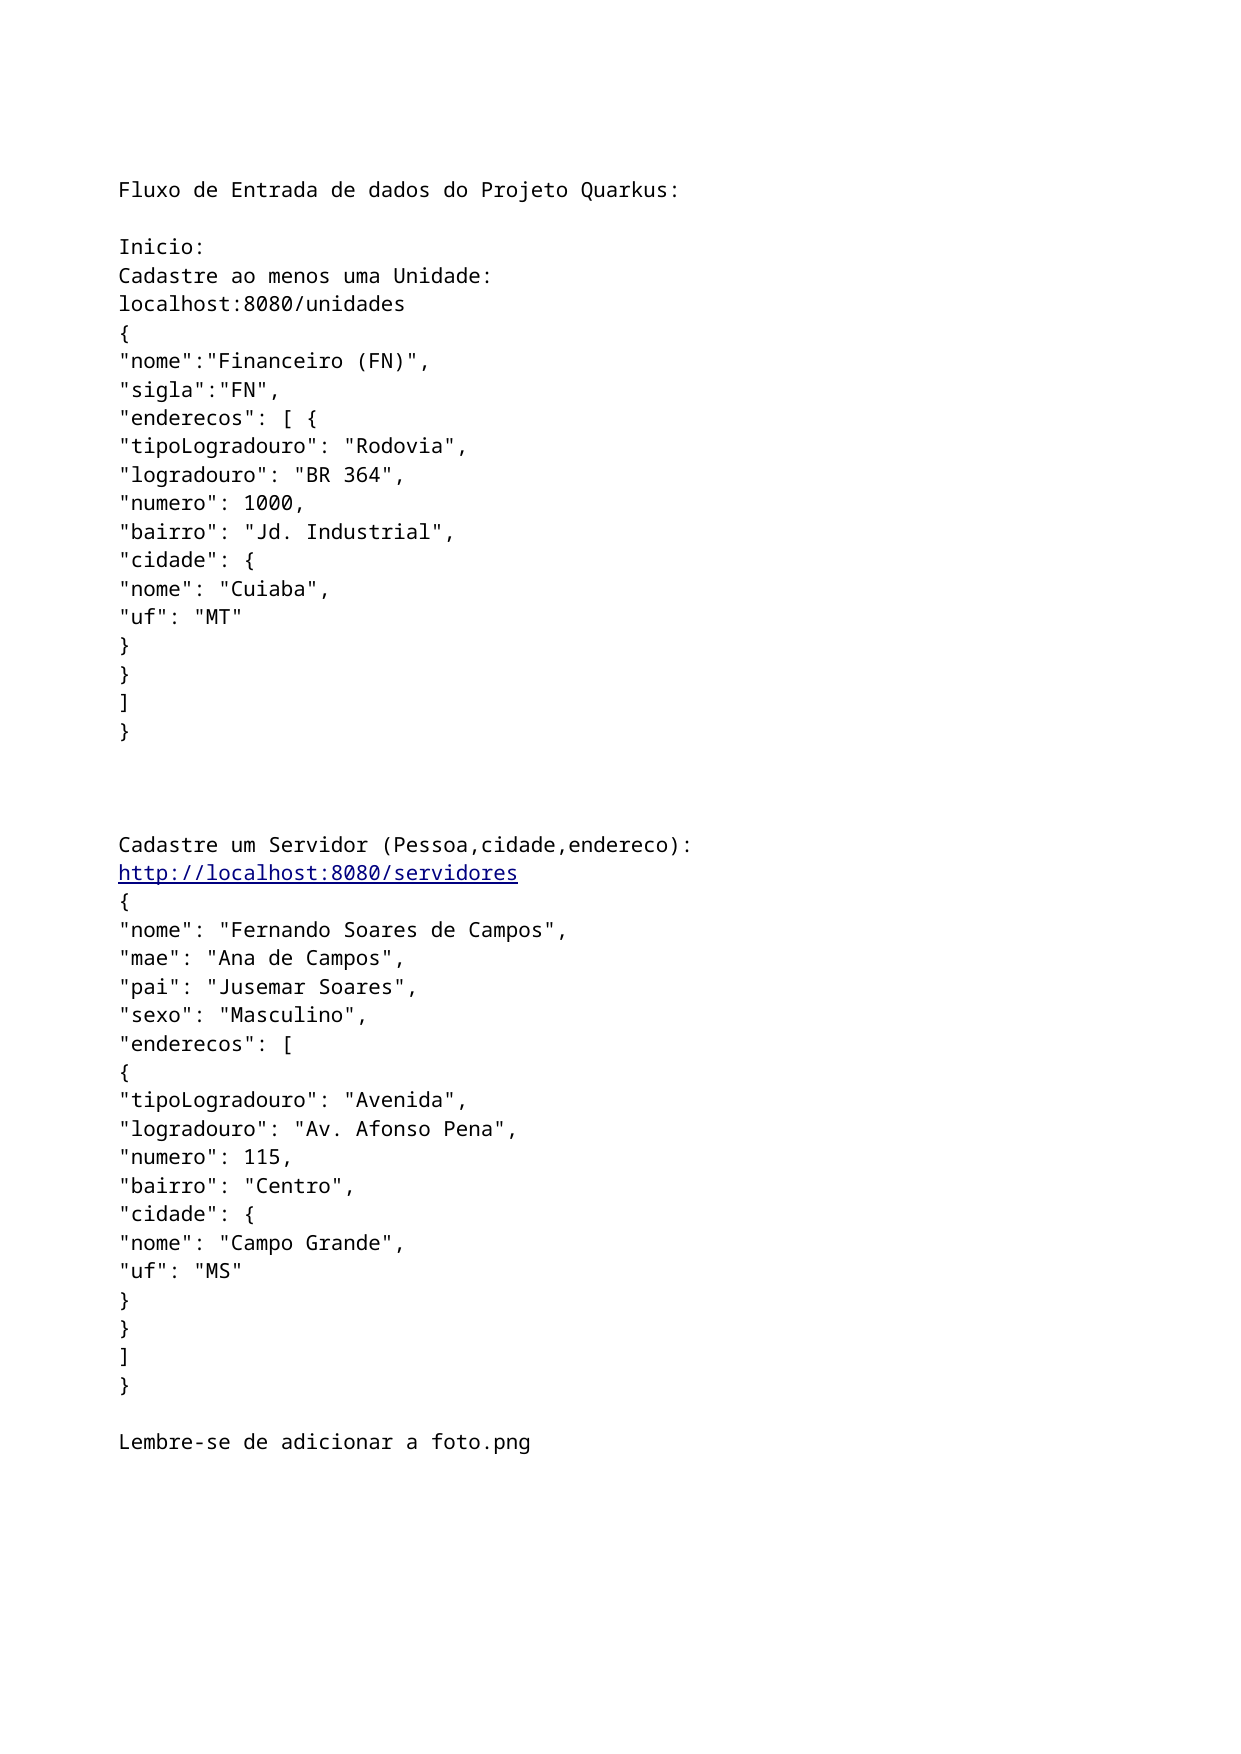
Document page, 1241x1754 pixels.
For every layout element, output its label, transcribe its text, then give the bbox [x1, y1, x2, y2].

text ] [118, 687, 1122, 716]
text { [118, 887, 1122, 915]
text "enderecos": [ [118, 1029, 1122, 1057]
text Inicio: [118, 232, 1122, 261]
text ] [118, 1342, 1122, 1370]
text "numero": 1000, [118, 488, 1122, 517]
text localhost:8080/unidades [118, 289, 1122, 318]
text "bairro": "Centro", [118, 1171, 1122, 1199]
text { [118, 1057, 1122, 1086]
text "nome": "Campo Grande", [118, 1228, 1122, 1256]
text "uf": "MT" [118, 602, 1122, 631]
text "pai": "Jusemar Soares", [118, 972, 1122, 1000]
text "logradouro": "BR 364", [118, 460, 1122, 488]
text } [118, 1370, 1122, 1398]
text { [118, 318, 1122, 346]
text "tipoLogradouro": "Rodovia", [118, 432, 1122, 460]
text } [118, 631, 1122, 659]
text "bairro": "Jd. Industrial", [118, 517, 1122, 545]
text "cidade": { [118, 1199, 1122, 1228]
text "enderecos": [ { [118, 403, 1122, 432]
text Fluxo de Entrada de dados do Projeto Quarkus: [118, 176, 1122, 204]
text "mae": "Ana de Campos", [118, 943, 1122, 972]
text "nome": "Cuiaba", [118, 574, 1122, 602]
text } [118, 1285, 1122, 1313]
text } [118, 716, 1122, 744]
text "logradouro": "Av. Afonso Pena", [118, 1114, 1122, 1142]
text http://localhost:8080/servidores [118, 858, 1122, 887]
text Cadastre um Servidor (Pessoa,cidade,endereco): [118, 830, 1122, 858]
text Cadastre ao menos uma Unidade: [118, 261, 1122, 289]
text "cidade": { [118, 545, 1122, 574]
text Lembre-se de adicionar a foto.png [118, 1427, 1122, 1455]
text "nome":"Financeiro (FN)", [118, 346, 1122, 375]
text } [118, 1313, 1122, 1342]
text "numero": 115, [118, 1142, 1122, 1171]
text "sigla":"FN", [118, 375, 1122, 403]
text "nome": "Fernando Soares de Campos", [118, 915, 1122, 943]
text "uf": "MS" [118, 1256, 1122, 1285]
text "sexo": "Masculino", [118, 1000, 1122, 1029]
text } [118, 659, 1122, 687]
text "tipoLogradouro": "Avenida", [118, 1086, 1122, 1114]
